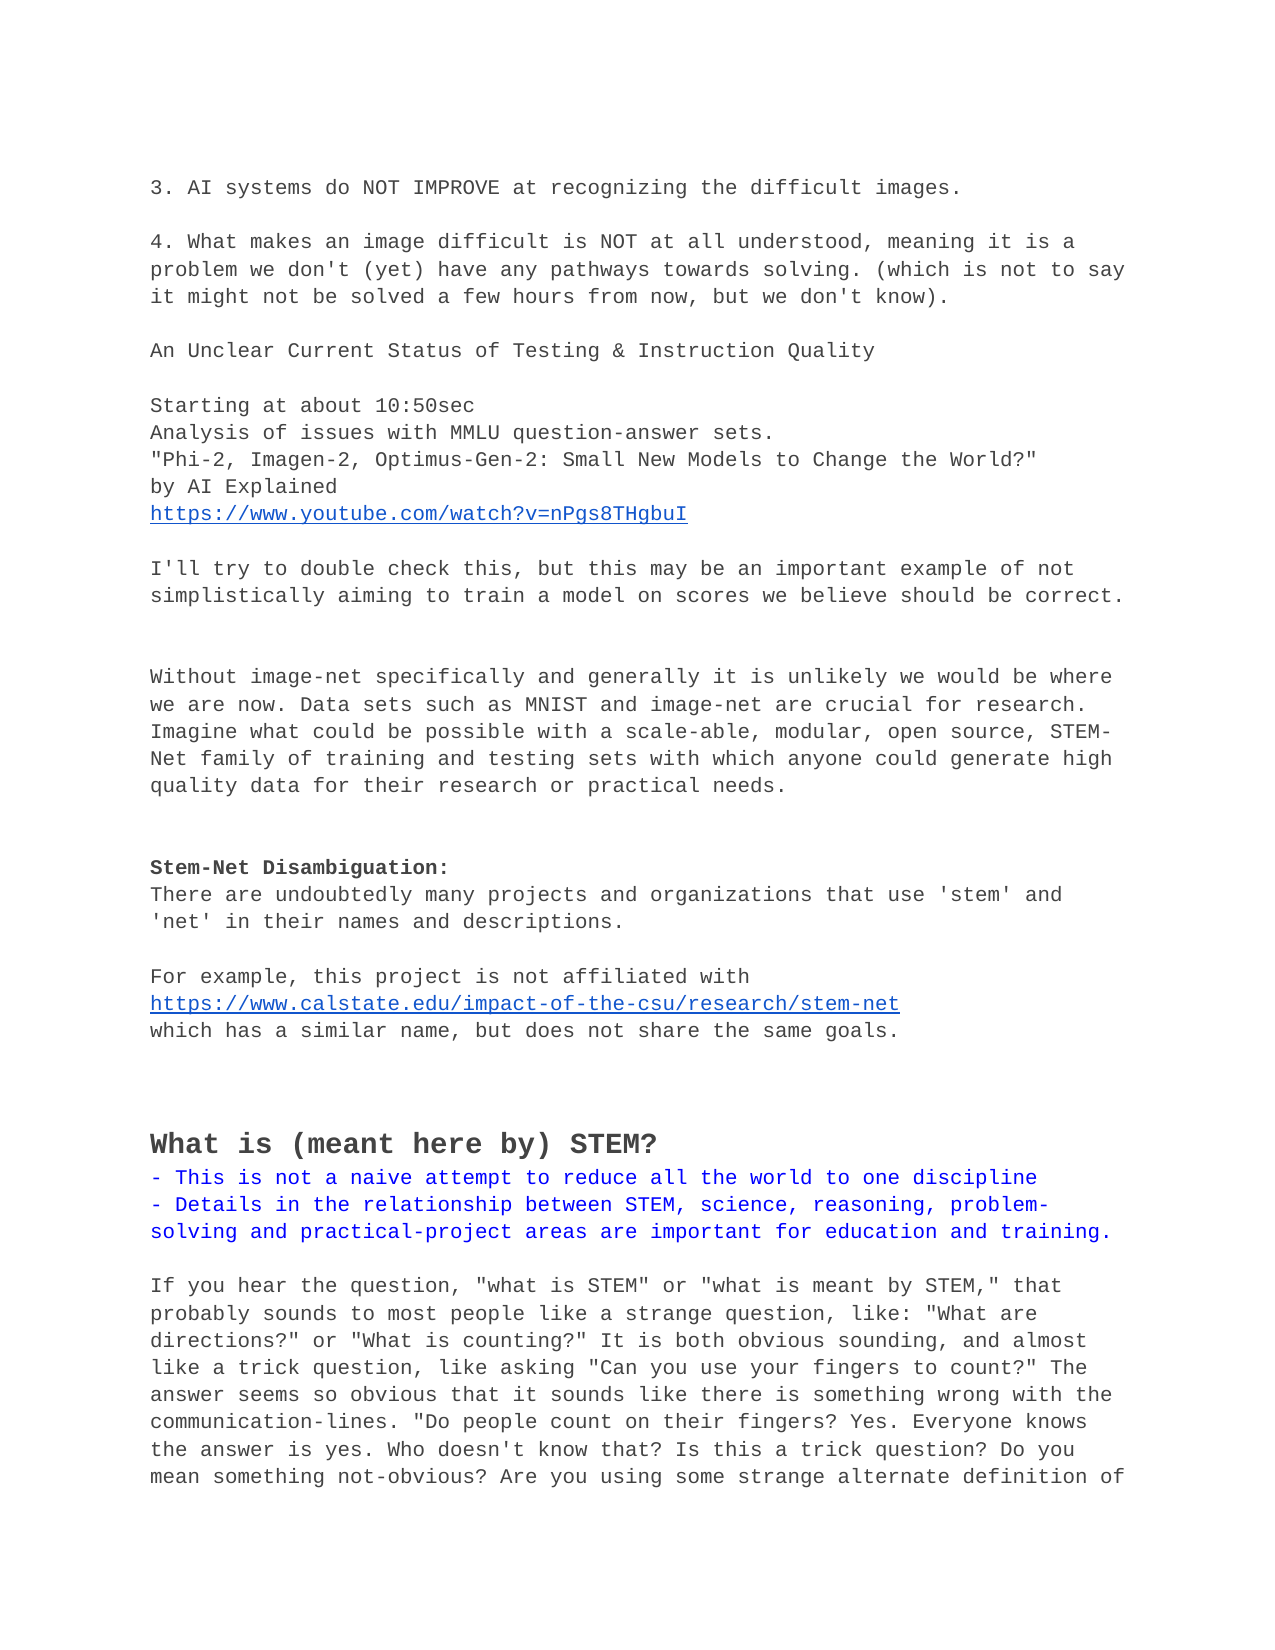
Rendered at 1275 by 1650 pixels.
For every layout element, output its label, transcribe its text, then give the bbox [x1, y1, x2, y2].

text Analysis of issues with MMLU question-answer sets. [150, 422, 1125, 446]
text 4. What makes an image difficult is NOT at all understood, meaning it is a problem we don't (yet) have any pathways towards solving. (which is not to say it might not be solved a few hours from now, but we don't know). [150, 232, 1125, 309]
text There are undoubtedly many projects and organizations that use 'stem' and 'net' in their names and descriptions. [150, 884, 1125, 935]
text https://www.calstate.edu/impact-of-the-csu/research/stem-net [150, 993, 1125, 1016]
text by AI Explained [150, 476, 1125, 500]
text If you hear the question, "what is STEM" or "what is meant by STEM," that probably sounds to most people like a strange question, like: "What are directions?" or "What is counting?" It is both obvious sounding, and almost like a trick question, like asking "Can you use your fingers to count?" The answer seems so obvious that it sounds like there is something wrong with the communication-lines. "Do people count on their fingers? Yes. Everyone knows the answer is yes. Who doesn't know that? Is this a trick question? Do you mean something not-obvious? Are you using some strange alternate definition of [150, 1275, 1125, 1489]
text Starting at about 10:50sec [150, 395, 1125, 418]
text - This is not a naive attempt to reduce all the world to one discipline [150, 1167, 1125, 1190]
text For example, this project is not affiliated with [150, 966, 1125, 989]
text which has a similar name, but does not share the same goals. [150, 1020, 1125, 1044]
text Without image-net specifically and generally it is unlikely we would be where we are now. Data sets such as MNIST and image-net are crucial for research. Imagine what could be possible with a scale-able, modular, open source, STEM-Net family of training and testing sets with which anyone could generate high quality data for their research or practical needs. [150, 667, 1125, 799]
text Stem-Net Disambiguation: [150, 857, 1125, 881]
text 3. AI systems do NOT IMPROVE at recognizing the difficult images. [150, 177, 1125, 201]
text - Details in the relationship between STEM, science, reasoning, problem-solving and practical-project areas are important for education and training. [150, 1194, 1125, 1245]
text An Unclear Current Status of Testing & Instruction Quality [150, 340, 1125, 364]
text https://www.youtube.com/watch?v=nPgs8THgbuI [150, 503, 1125, 527]
text I'll try to double check this, but this may be an important example of not simplistically aiming to train a model on scores we believe should be correct. [150, 558, 1125, 609]
text "Phi-2, Imagen-2, Optimus-Gen-2: Small New Models to Change the World?" [150, 449, 1125, 473]
text What is (meant here by) STEM? [150, 1129, 1125, 1162]
